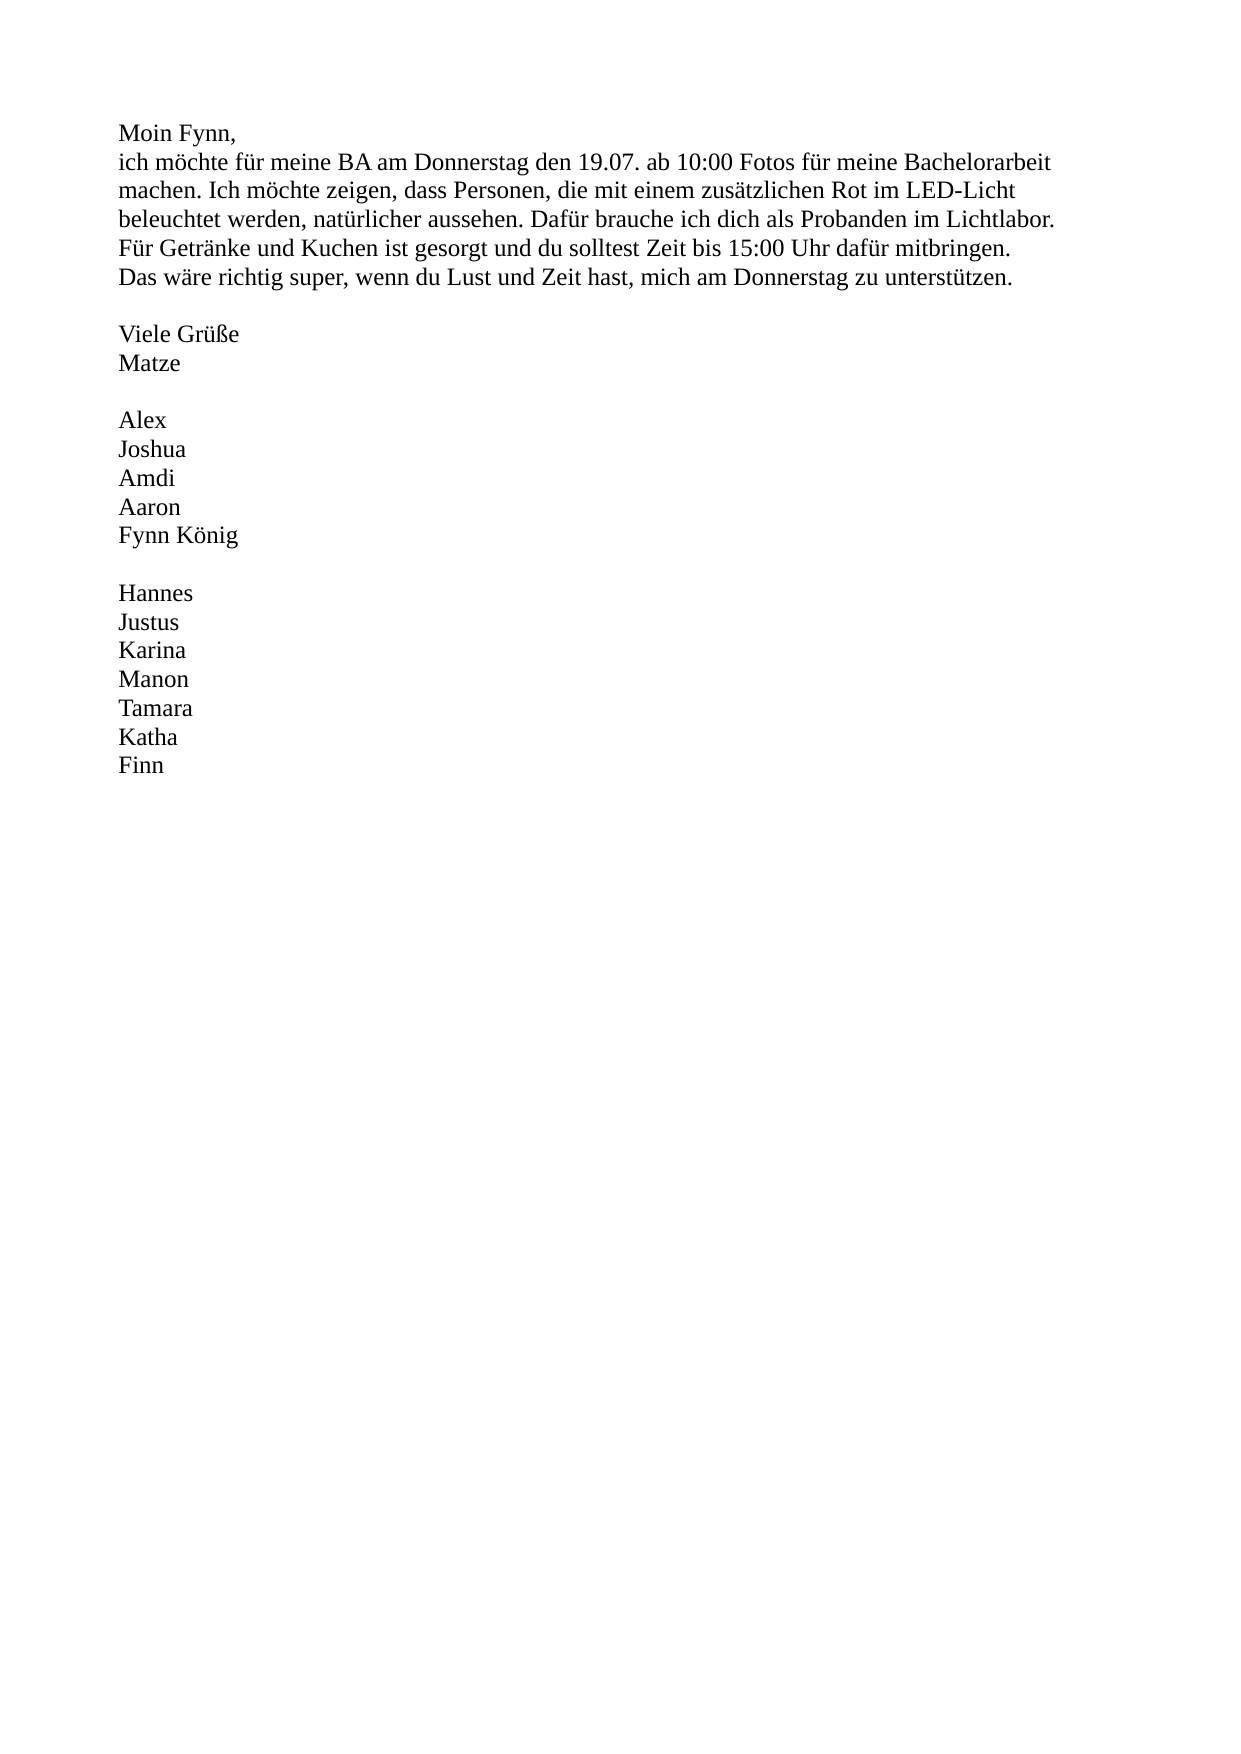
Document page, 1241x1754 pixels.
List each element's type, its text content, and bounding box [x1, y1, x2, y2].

text Moin Fynn, ich möchte für meine BA am Donnerstag den 19.07. ab 10:00 Fotos für meine Bachelorarbeit machen. Ich möchte zeigen, dass Personen, die mit einem zusätzlichen Rot im LED-Licht beleuchtet werden, natürlicher aussehen. Dafür brauche ich dich als Probanden im Lichtlabor. Für Getränke und Kuchen ist gesorgt und du solltest Zeit bis 15:00 Uhr dafür mitbringen. Das wäre richtig super, wenn du Lust und Zeit hast, mich am Donnerstag zu unterstützen. Viele Grüße Matze [118, 118, 1122, 377]
text Alex Joshua Amdi Aaron Fynn König [118, 406, 1122, 549]
text Karina [118, 636, 1122, 664]
text Hannes [118, 578, 1122, 607]
text Manon [118, 664, 1122, 693]
text Katha [118, 722, 1122, 751]
text Justus [118, 607, 1122, 636]
text Finn [118, 751, 1122, 779]
text Tamara [118, 693, 1122, 722]
